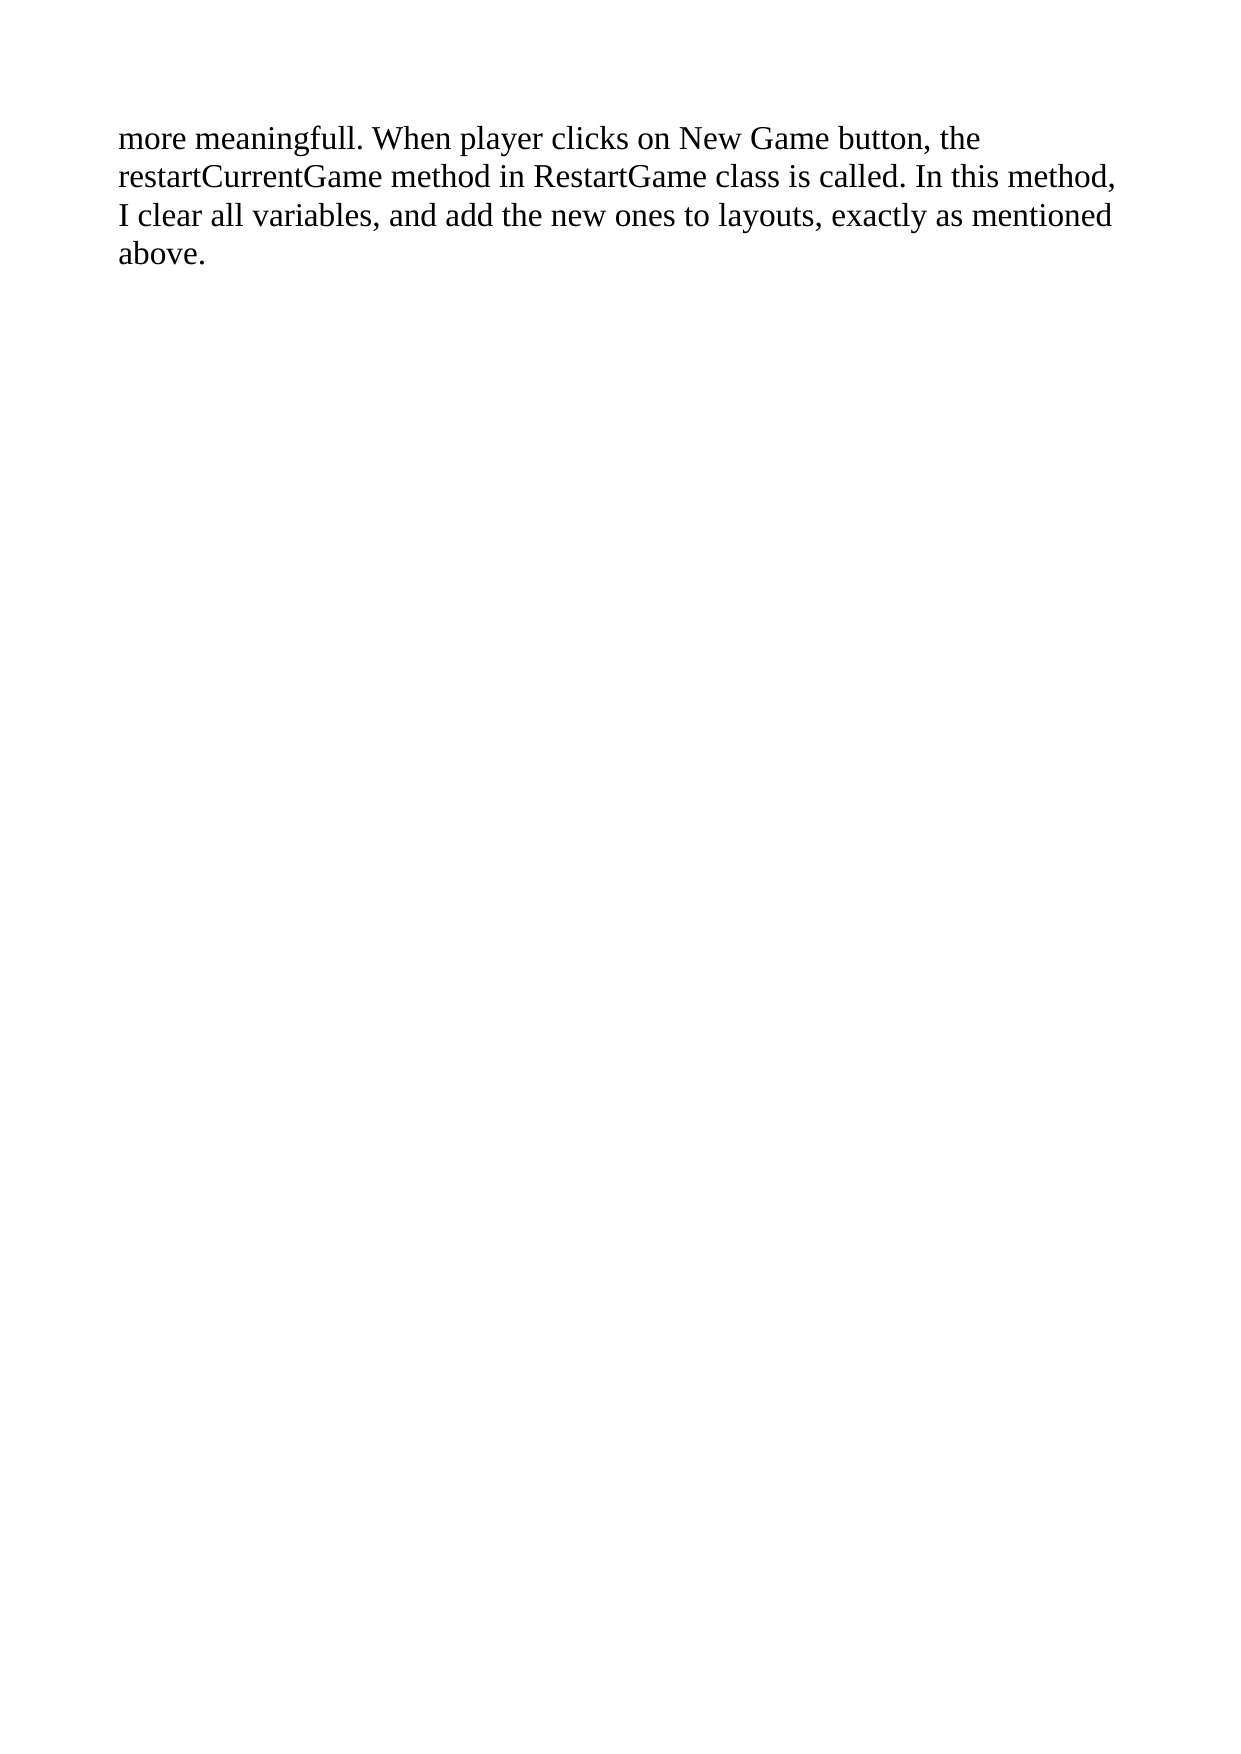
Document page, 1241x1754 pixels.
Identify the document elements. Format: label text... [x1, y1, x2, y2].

text more meaningfull. When player clicks on New Game button, the restartCurrentGame method in RestartGame class is called. In this method, I clear all variables, and add the new ones to layouts, exactly as mentioned above. [118, 118, 1122, 271]
